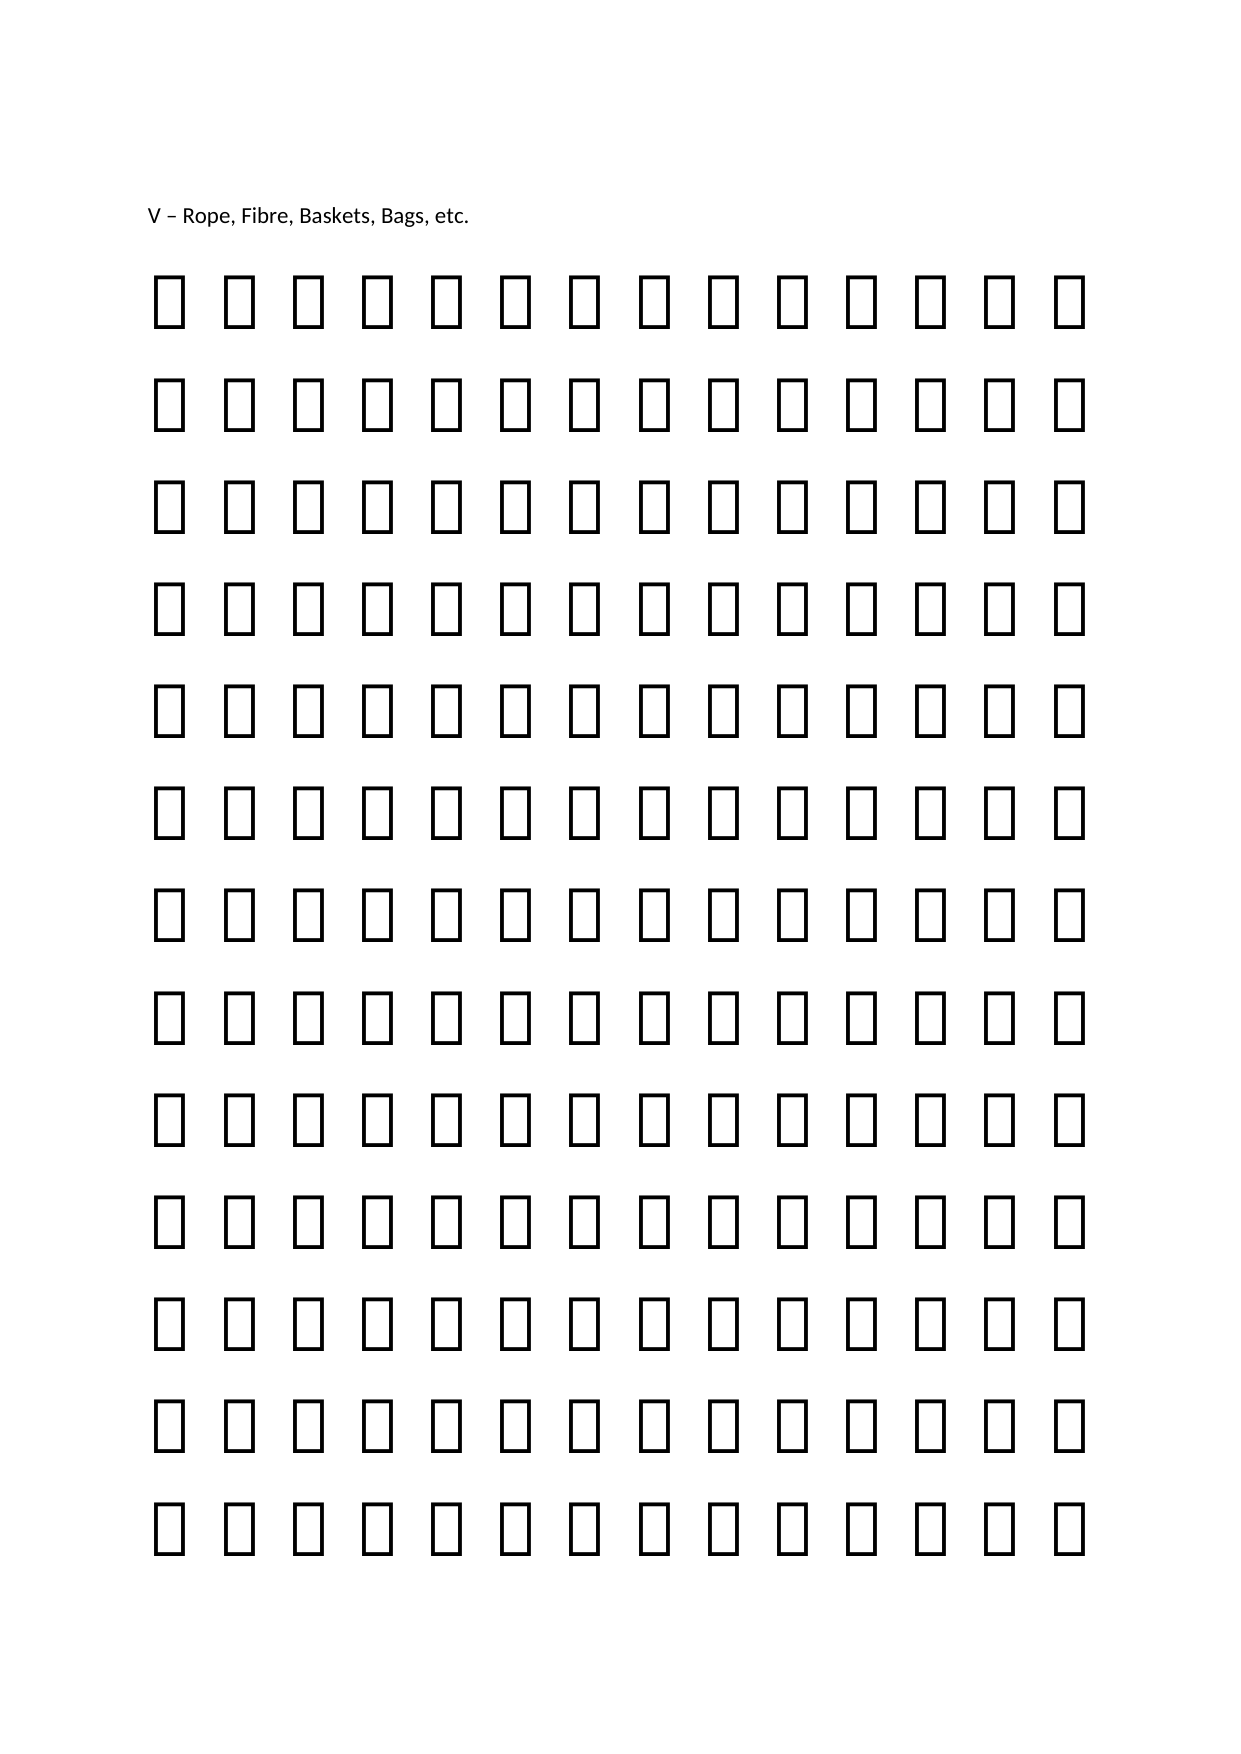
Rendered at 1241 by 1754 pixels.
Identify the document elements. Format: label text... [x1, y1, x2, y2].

text 󴢲 󴢳 󴢴 󴢵 󴢶 󴢷 󴢸 󴢹 󴢺 󴢻 󴢼 󴢽 󴢾 󴢿 󴣀 󴣁 󴣂 󴣃 󴣄 󴣅 󴣆 󴣇 󴣈 󴣉 󴣊 󴣋 󴣌 󴣍 󴣎 󴣏 󴣐 󴣑 󴣒 󴣓 󴣔 󴣕 󴣖 󴣗 󴣘 󴣙 󴣚 󴣛 󴣜 󴣝 󴣞 󴣟 󴣠 󴣡 󴣢 󴣣 󴣤 󴣥 󴣦 󴣧 󴣨 󴣩 󴣪 󴣫 󴣬 󴣭 󴣮 󴣯 󴣰 󴣱 󴣲 󴣳 󴣴 󴣵 󴣶 󴣷 󴣸 󴣹 󴣺 󴣻 󴣼 󴣽 󴣾 󴣿 󴤀 󴤁 󴤂 󴤃 󴤄 󴤅 󴤆 󴤇 󴤈 󴤉 󴤊 󴤋 󴤌 󴤍 󴤎 󴤏 󴤐 󴤑 󴤒 󴤓 󴤔 󴤕 󴤖 󴤗 󴤘 󴤙 󴤚 󴤛 󴤜 󴤝 󴤞 󴤟 󴤠 󴤡 󴤢 󴤣 󴤤 󴤥 󴤦 󴤧 󴤨 󴤩 󴤪 󴤫 󴤬 󴤭 󴤮 󴤯 󴤰 󴤱 󴤲 󴤳 󴤴 󴤵 󴤶 󴤷 󴤸 󴤹 󴤺 󴤻 󴤼 󴤽 󴤾 󴤿 󴥀 󴥁 󴥂 󴥃 󴥄 󴥅 󴥆 󴥇 󴥈 󴥉 󴥊 󴥋 󴥌 󴥍 󴥎 󴥏 󴥐 󴥑 󴥒 󴥓 󴥔 󴥕 󴥖 󴥗 󴥘 󴥙 󴥚 󴥛 󴥜 󴥝 󴥞 󴥟 󴥠 󴥡 󴥢 󴥣 󴥤 󴥥 󴥦 󴥧 [148, 249, 1092, 1578]
text V – Rope, Fibre, Baskets, Bags, etc. [148, 201, 1092, 229]
